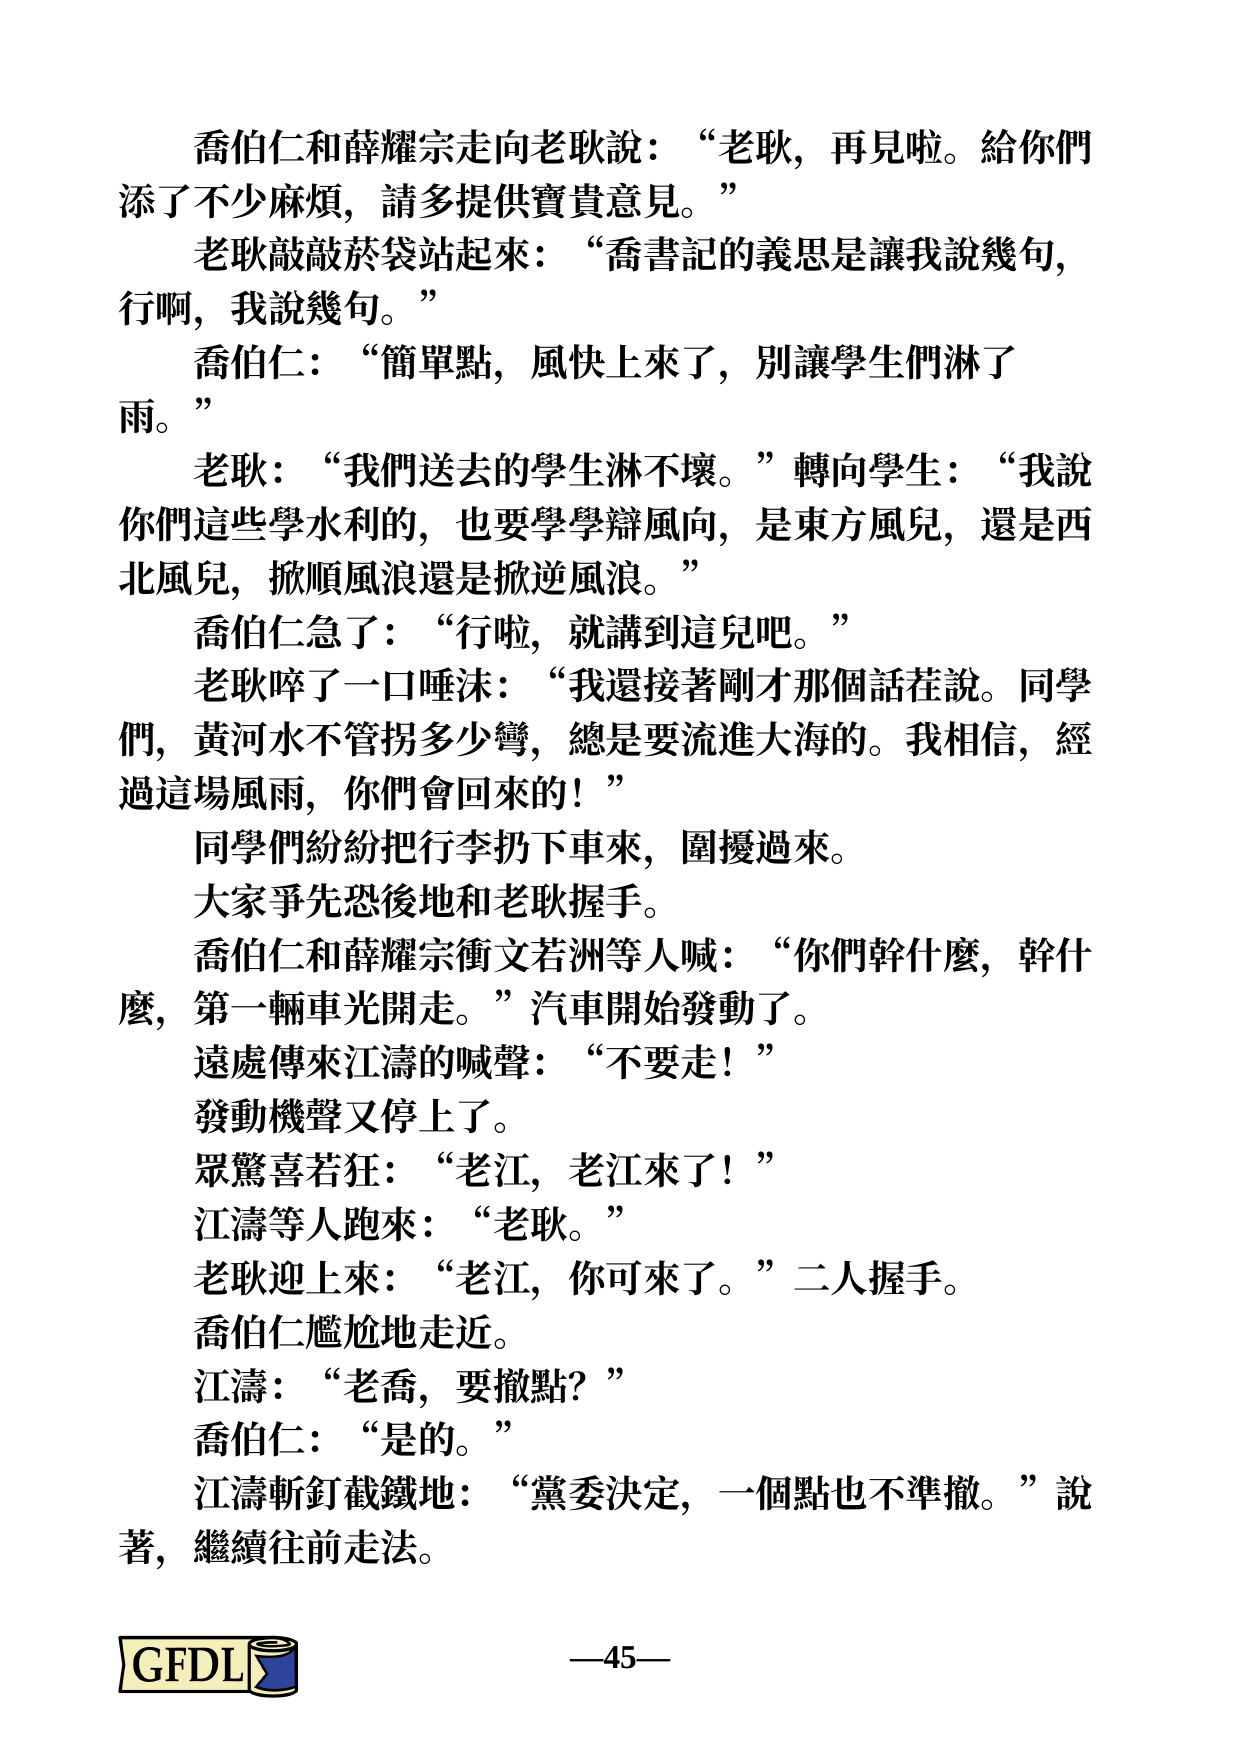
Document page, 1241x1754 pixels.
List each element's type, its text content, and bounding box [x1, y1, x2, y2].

text 遠處傳來江濤的喊聲：“不要走！” [118, 1034, 1122, 1087]
text 老耿迎上來：“老江，你可來了。”二人握手。 [118, 1249, 1122, 1303]
text 喬伯仁：“是的。” [118, 1411, 1122, 1464]
text 老耿：“我們送去的學生淋不壞。”轉向學生：“我說你們這些學水利的，也要學學辯風向，是東方風兒，還是西北風兒，掀順風浪還是掀逆風浪。” [118, 441, 1122, 603]
text 江濤：“老喬，要撤點？” [118, 1357, 1122, 1411]
text 江濤等人跑來：“老耿。” [118, 1195, 1122, 1249]
text 老耿敲敲菸袋站起來：“喬書記的義思是讓我說幾句，行啊，我說幾句。” [118, 226, 1122, 333]
text 喬伯仁尷尬地走近。 [118, 1303, 1122, 1357]
text 眾驚喜若狂：“老江，老江來了！” [118, 1141, 1122, 1195]
text 同學們紛紛把行李扔下車來，圍擾過來。 [118, 818, 1122, 872]
picture [117, 1635, 299, 1698]
text 喬伯仁和薛耀宗走向老耿說：“老耿，再見啦。給你們添了不少麻煩，請多提供寶貴意見。” [118, 118, 1122, 226]
text 發動機聲又停上了。 [118, 1087, 1122, 1141]
text 喬伯仁急了：“行啦，就講到這兒吧。” [118, 603, 1122, 657]
text 江濤斬釘截鐵地：“黨委決定，一個點也不準撤。”說著，繼續往前走法。 [118, 1464, 1122, 1572]
text 喬伯仁和薛耀宗衝文若洲等人喊：“你們幹什麼，幹什麼，第一輛車光開走。”汽車開始發動了。 [118, 926, 1122, 1034]
text 喬伯仁：“簡單點，風快上來了，別讓學生們淋了雨。” [118, 333, 1122, 441]
text 大家爭先恐後地和老耿握手。 [118, 872, 1122, 926]
text 老耿啐了一口唾沫：“我還接著剛才那個話茬說。同學們，黃河水不管拐多少彎，總是要流進大海的。我相信，經過這場風雨，你們會回來的！” [118, 657, 1122, 818]
